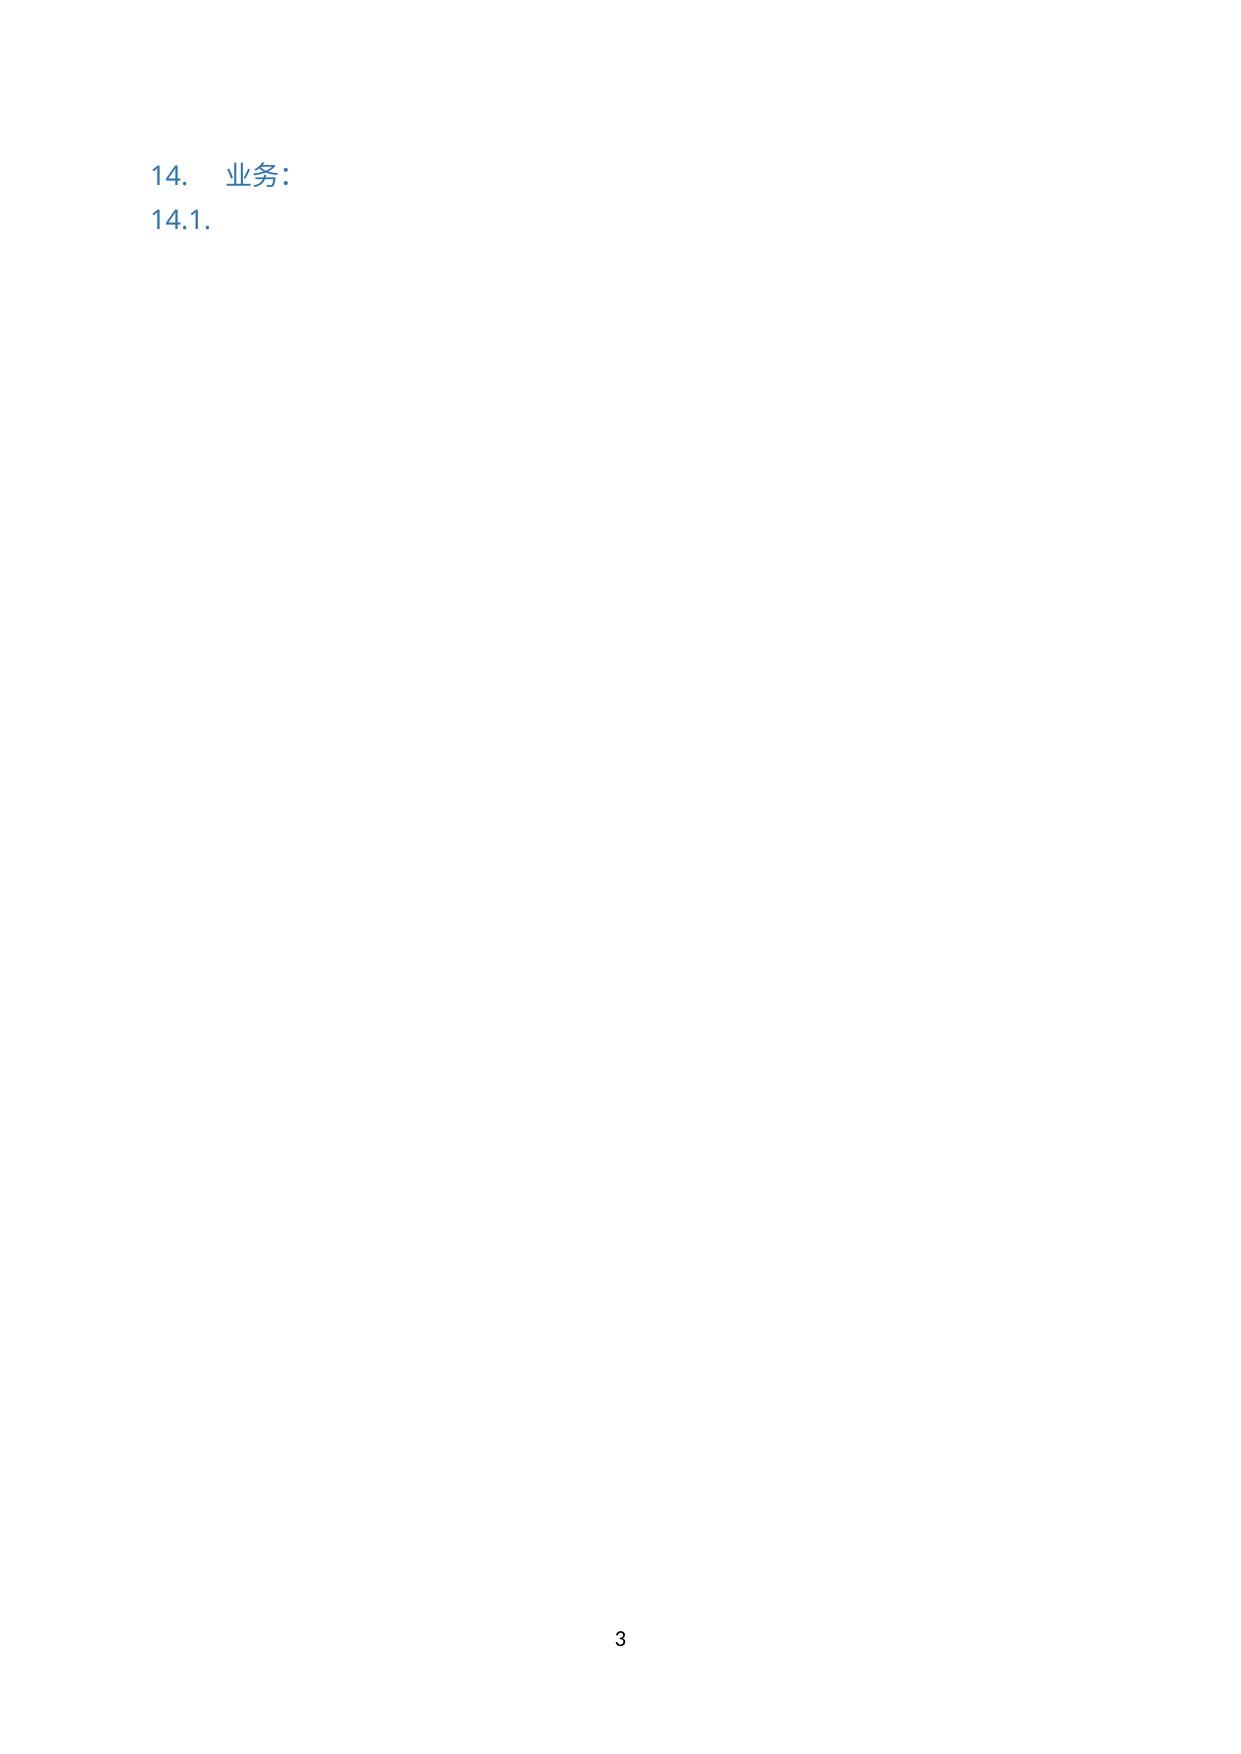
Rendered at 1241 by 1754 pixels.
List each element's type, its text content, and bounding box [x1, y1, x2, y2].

subtitle 业务： [150, 154, 1090, 193]
